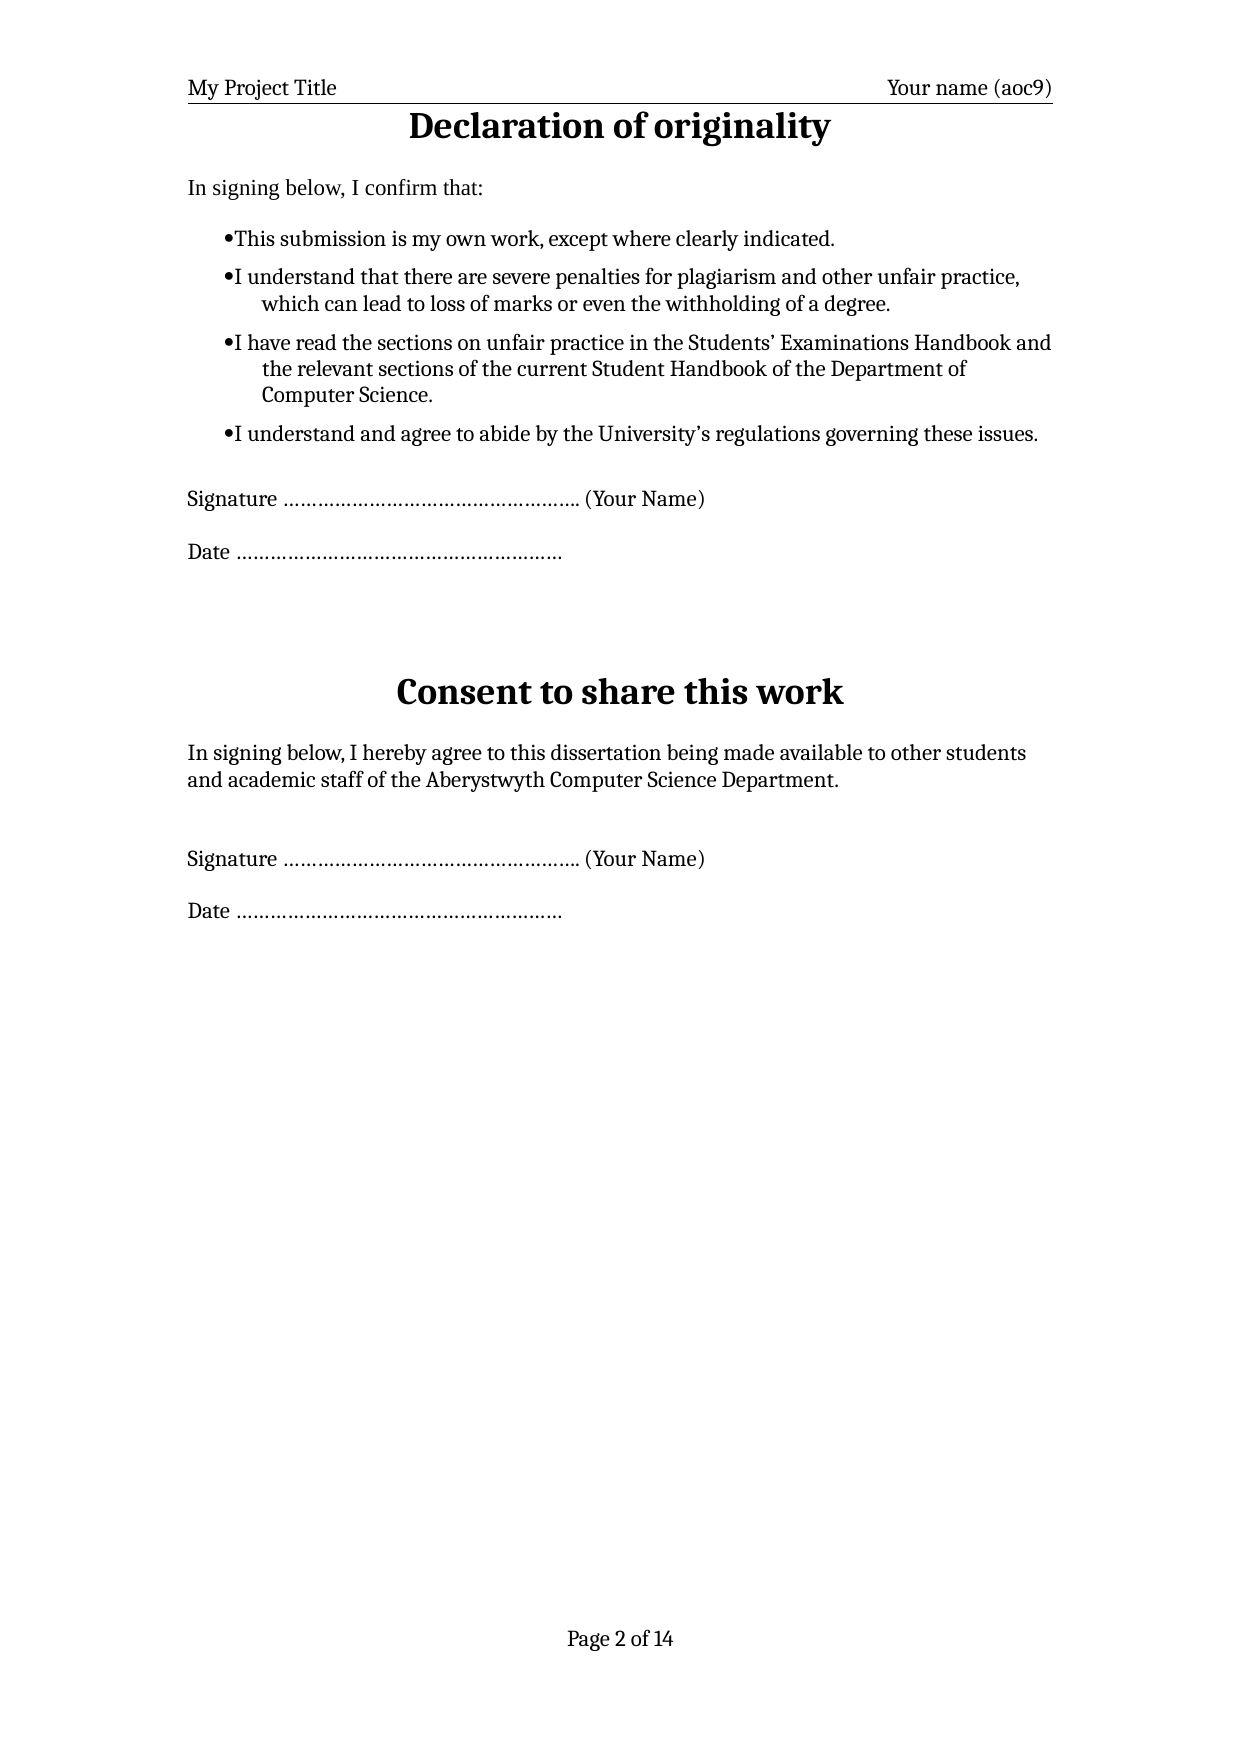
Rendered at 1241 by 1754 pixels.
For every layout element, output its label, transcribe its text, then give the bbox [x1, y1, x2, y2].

text Consent to share this work [187, 671, 1053, 714]
text In signing below, I hereby agree to this dissertation being made available to other students and academic staff of the Aberystwyth Computer Science Department. [187, 740, 1053, 793]
text Signature ……………………………………………. (Your Name) [187, 846, 1053, 872]
text Date ………………………………………………… [187, 539, 1053, 565]
text In signing below, I confirm that: [187, 174, 1053, 200]
text Declaration of originality [187, 104, 1053, 148]
list This submission is my own work, except where clearly indicated. [225, 225, 1053, 252]
list I have read the sections on unfair practice in the Students’ Examinations Handbook and the relevant sections of the current Student Handbook of the Department of Computer Science. [225, 329, 1053, 408]
text Signature ……………………………………………. (Your Name) [187, 486, 1053, 512]
text Date ………………………………………………… [187, 898, 1053, 924]
list I understand and agree to abide by the University’s regulations governing these issues. [225, 421, 1053, 447]
list I understand that there are severe penalties for plagiarism and other unfair practice, which can lead to loss of marks or even the withholding of a degree. [225, 264, 1053, 317]
